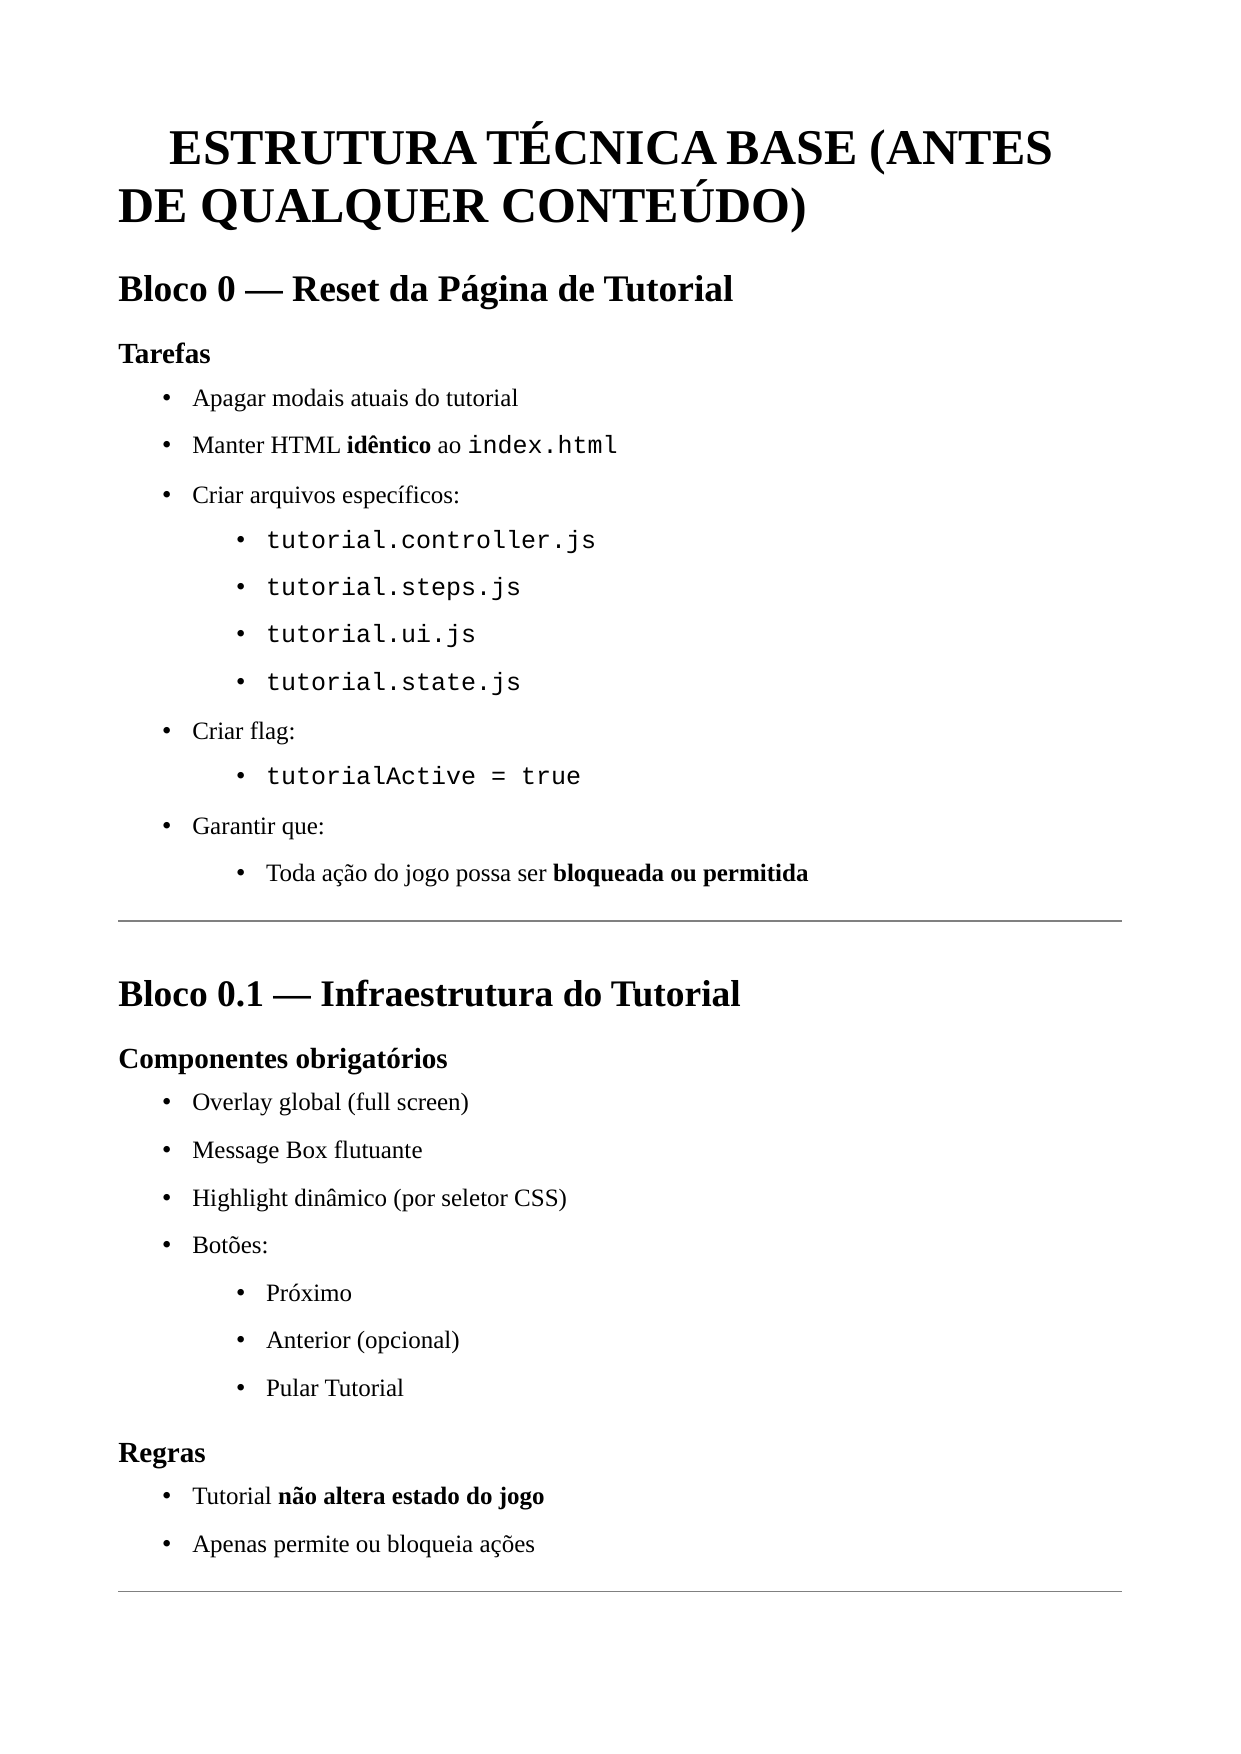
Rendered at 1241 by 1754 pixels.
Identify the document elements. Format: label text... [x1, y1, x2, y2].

list tutorialActive = true [236, 764, 1122, 792]
subtitle 🧱 ESTRUTURA TÉCNICA BASE (ANTES DE QUALQUER CONTEÚDO) [118, 118, 1122, 233]
list Tutorial não altera estado do jogo [162, 1481, 1122, 1510]
subtitle Bloco 0 — Reset da Página de Tutorial [118, 266, 1122, 309]
subtitle Bloco 0.1 — Infraestrutura do Tutorial [118, 971, 1122, 1014]
list tutorial.controller.js [236, 528, 1122, 556]
list Botões: [162, 1230, 1122, 1259]
list Pular Tutorial [236, 1373, 1122, 1402]
list tutorial.steps.js [236, 575, 1122, 603]
list Message Box flutuante [162, 1135, 1122, 1164]
list Apenas permite ou bloqueia ações [162, 1529, 1122, 1558]
list Garantir que: [162, 811, 1122, 840]
list Próximo [236, 1278, 1122, 1307]
list Anterior (opcional) [236, 1326, 1122, 1354]
list tutorial.state.js [236, 669, 1122, 697]
subtitle Tarefas [118, 337, 1122, 370]
list Overlay global (full screen) [162, 1087, 1122, 1116]
list tutorial.ui.js [236, 622, 1122, 650]
subtitle Componentes obrigatórios [118, 1041, 1122, 1075]
list Highlight dinâmico (por seletor CSS) [162, 1183, 1122, 1211]
list Criar arquivos específicos: [162, 480, 1122, 509]
subtitle Regras [118, 1435, 1122, 1469]
list Apagar modais atuais do tutorial [162, 383, 1122, 411]
list Toda ação do jogo possa ser bloqueada ou permitida [236, 858, 1122, 887]
list Manter HTML idêntico ao index.html [162, 430, 1122, 461]
list Criar flag: [162, 716, 1122, 745]
